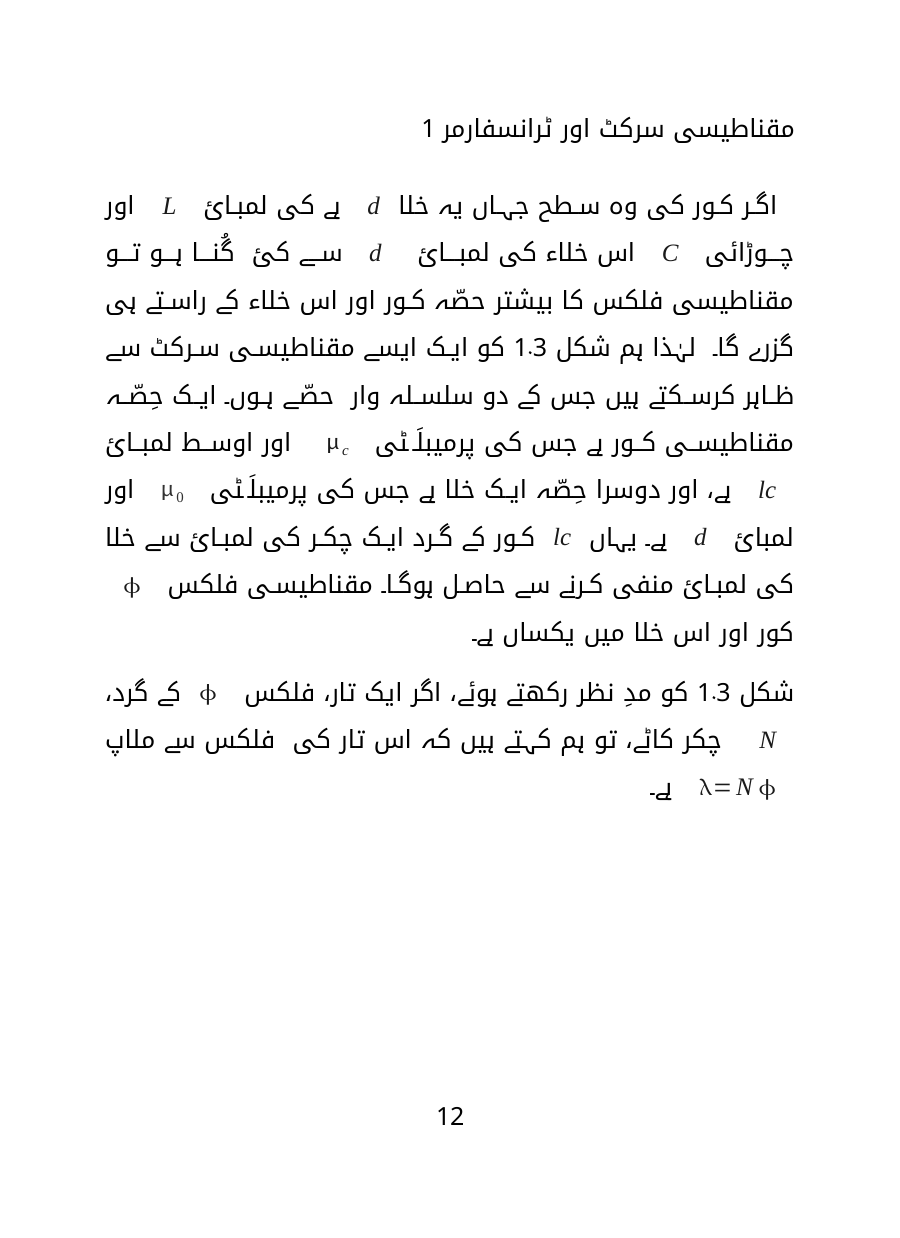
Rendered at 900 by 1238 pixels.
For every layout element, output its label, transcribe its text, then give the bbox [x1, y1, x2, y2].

list اگر کور کی وہ سطح جہاں یہ خلا ہے کی لمبائ اور چوڑائی اس خلاء کی لمبائ سے کئ گُنا ہو تو مقناطیسی فلکس کا بیشتر حصّہ کور اور اس خلاء کے راستے ہی گزرے گا۔ لہٰذا ہم شکل 1.3 کو ایک ایسے مقناطیسی سرکٹ سے ظاہر کرسکتے ہیں جس کے دو سلسلہ وار حصّے ہوں۔ ایک حِصّہ مقناطیسی کور ہے جس کی پرمیبلَٹی اور اوسط لمبائ ہے، اور دوسرا حِصّہ ایک خلا ہے جس کی پرمیبلَٹی اور لمبائ ہے۔ یہاںکور کے گرد ایک چکر کی لمبائ سے خلا کی لمبائ منفی کرنے سے حاصل ہوگا۔ مقناطیسی فلکس کور اور اس خلا میں یکساں ہے۔ [105, 182, 794, 656]
list شکل 1.3 کو مدِ نظر رکھتے ہوئے، اگر ایک تار، فلکس کے گرد، چکر کاٹے، تو ہم کہتے ہیں کہ اس تار کی فلکس سے ملاپ ہے۔ [105, 669, 794, 811]
